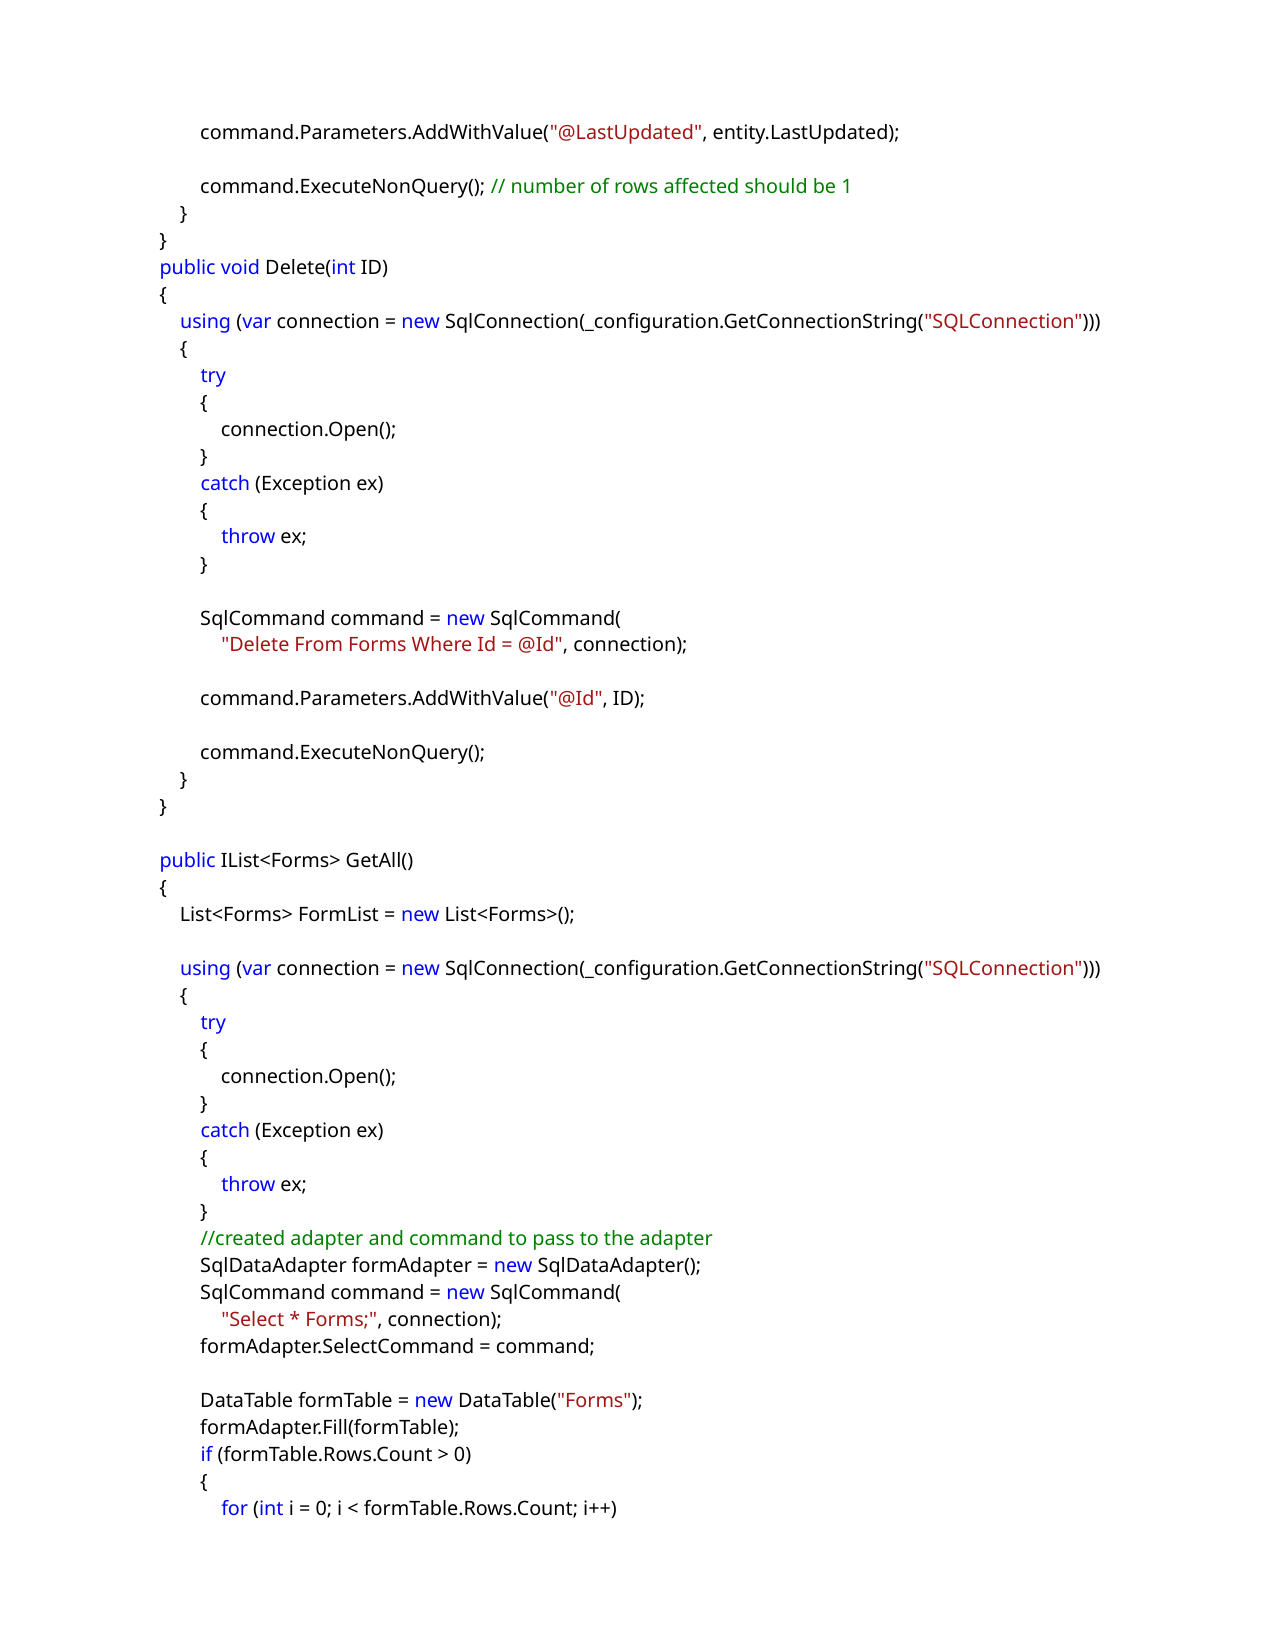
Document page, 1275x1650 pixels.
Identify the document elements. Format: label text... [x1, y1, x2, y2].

text public void Delete(int ID) [118, 253, 1157, 280]
text command.ExecuteNonQuery(); [118, 739, 1157, 766]
text { [118, 388, 1157, 415]
text connection.Open(); [118, 1062, 1157, 1089]
text { [118, 334, 1157, 361]
text } [118, 550, 1157, 577]
text using (var connection = new SqlConnection(_configuration.GetConnectionString("SQLConnection"))) [118, 954, 1157, 981]
text for (int i = 0; i < formTable.Rows.Count; i++) [118, 1494, 1157, 1521]
text catch (Exception ex) [118, 1116, 1157, 1143]
text catch (Exception ex) [118, 469, 1157, 496]
text } [118, 1197, 1157, 1224]
text command.Parameters.AddWithValue("@Id", ID); [118, 685, 1157, 712]
text { [118, 1143, 1157, 1170]
text } [118, 793, 1157, 819]
text { [118, 280, 1157, 307]
text SqlCommand command = new SqlCommand( [118, 604, 1157, 631]
text List<Forms> FormList = new List<Forms>(); [118, 901, 1157, 927]
text } [118, 199, 1157, 226]
text "Select * Forms;", connection); [118, 1305, 1157, 1332]
text formAdapter.SelectCommand = command; [118, 1332, 1157, 1359]
text try [118, 361, 1157, 388]
text if (formTable.Rows.Count > 0) [118, 1440, 1157, 1467]
text using (var connection = new SqlConnection(_configuration.GetConnectionString("SQLConnection"))) [118, 307, 1157, 334]
text "Delete From Forms Where Id = @Id", connection); [118, 631, 1157, 658]
text command.ExecuteNonQuery(); // number of rows affected should be 1 [118, 172, 1157, 199]
text { [118, 496, 1157, 523]
text } [118, 442, 1157, 469]
text { [118, 873, 1157, 901]
text try [118, 1008, 1157, 1035]
text } [118, 766, 1157, 793]
text { [118, 1467, 1157, 1494]
text throw ex; [118, 1170, 1157, 1197]
text public IList<Forms> GetAll() [118, 847, 1157, 873]
text } [118, 226, 1157, 253]
text throw ex; [118, 523, 1157, 550]
text //created adapter and command to pass to the adapter [118, 1224, 1157, 1251]
text formAdapter.Fill(formTable); [118, 1413, 1157, 1440]
text } [118, 1089, 1157, 1116]
text DataTable formTable = new DataTable("Forms"); [118, 1386, 1157, 1413]
text { [118, 981, 1157, 1008]
text SqlCommand command = new SqlCommand( [118, 1278, 1157, 1305]
text command.Parameters.AddWithValue("@LastUpdated", entity.LastUpdated); [118, 118, 1157, 145]
text SqlDataAdapter formAdapter = new SqlDataAdapter(); [118, 1251, 1157, 1278]
text connection.Open(); [118, 415, 1157, 442]
text { [118, 1035, 1157, 1062]
